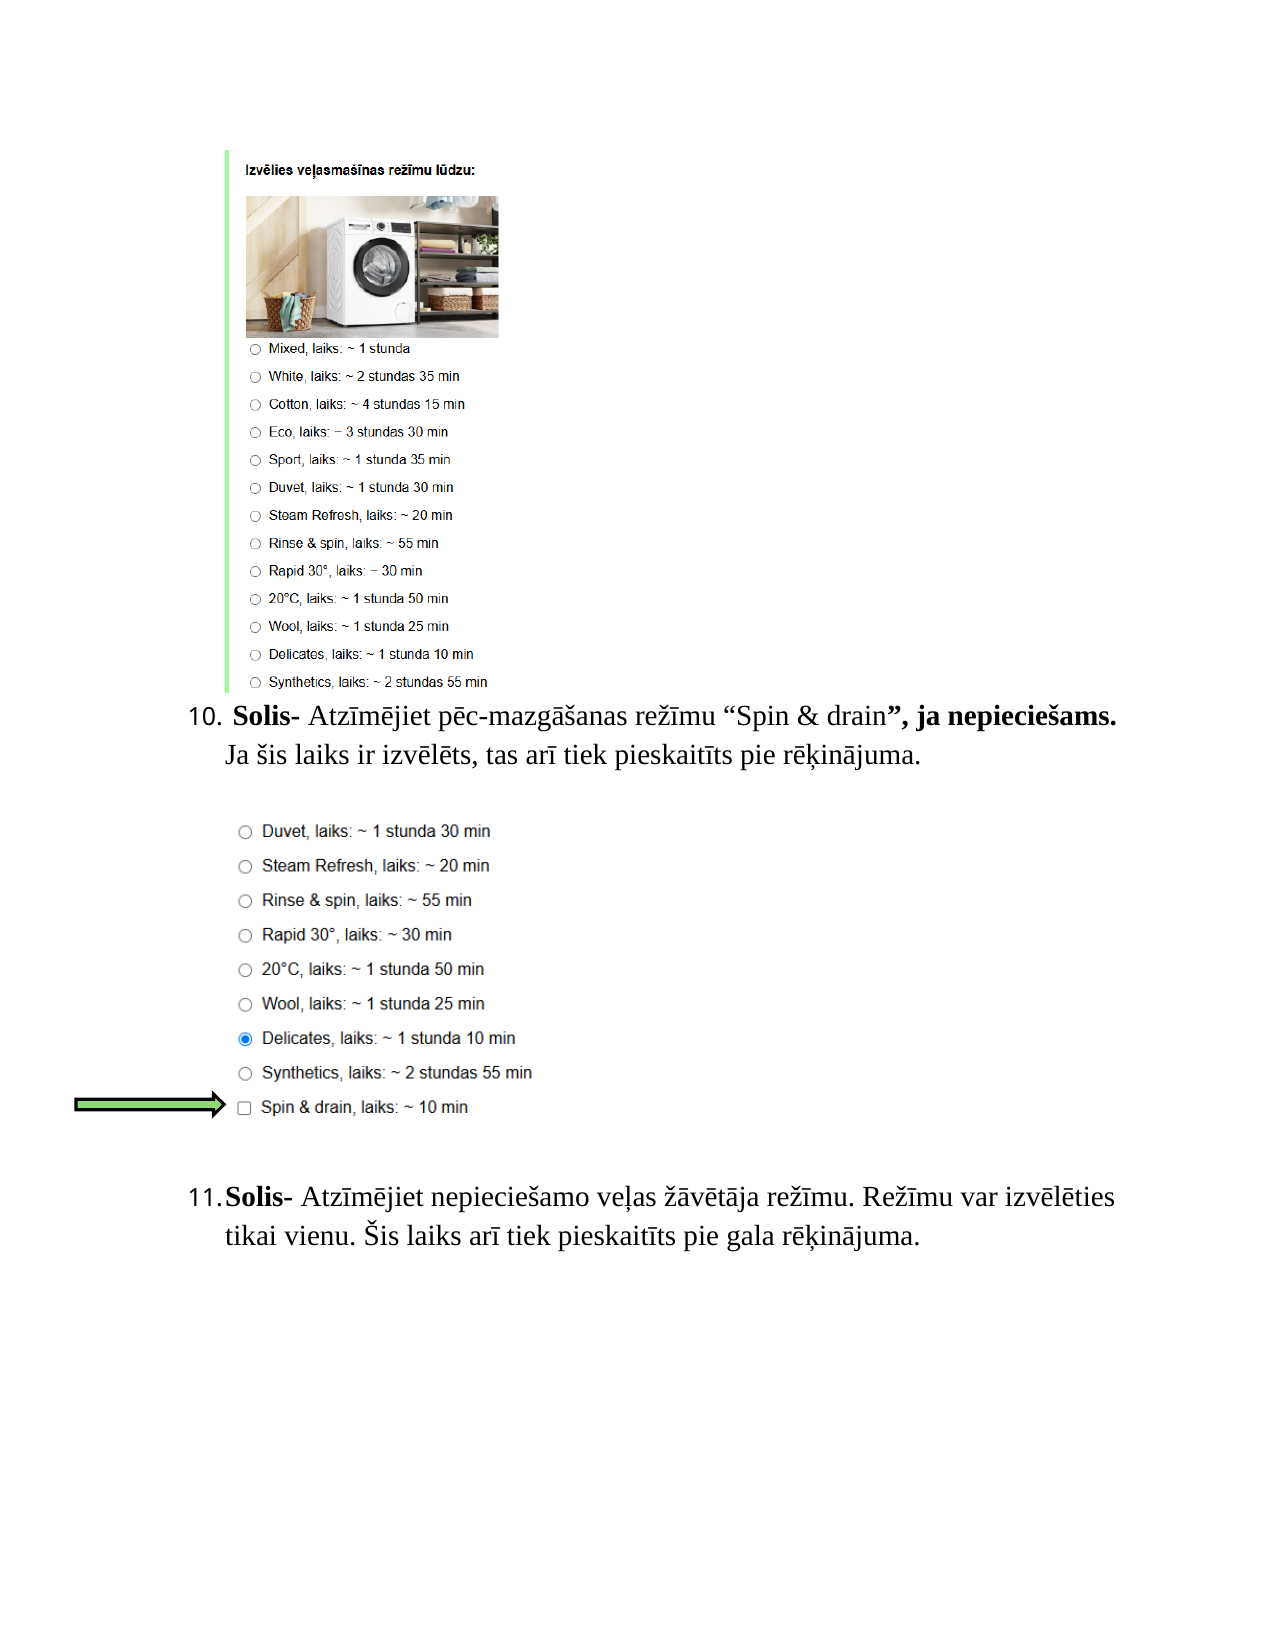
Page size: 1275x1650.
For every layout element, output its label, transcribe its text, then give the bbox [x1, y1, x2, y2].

list Solis- Atzīmējiet nepieciešamo veļas žāvētāja režīmu. Režīmu var izvēlēties tikai vienu. Šis laiks arī tiek pieskaitīts pie gala rēķinājuma. [187, 1179, 1125, 1252]
list Solis- Atzīmējiet pēc-mazgāšanas režīmu “Spin & drain”, ja nepieciešams. Ja šis laiks ir izvēlēts, tas arī tiek pieskaitīts pie rēķinājuma. [187, 698, 1125, 771]
